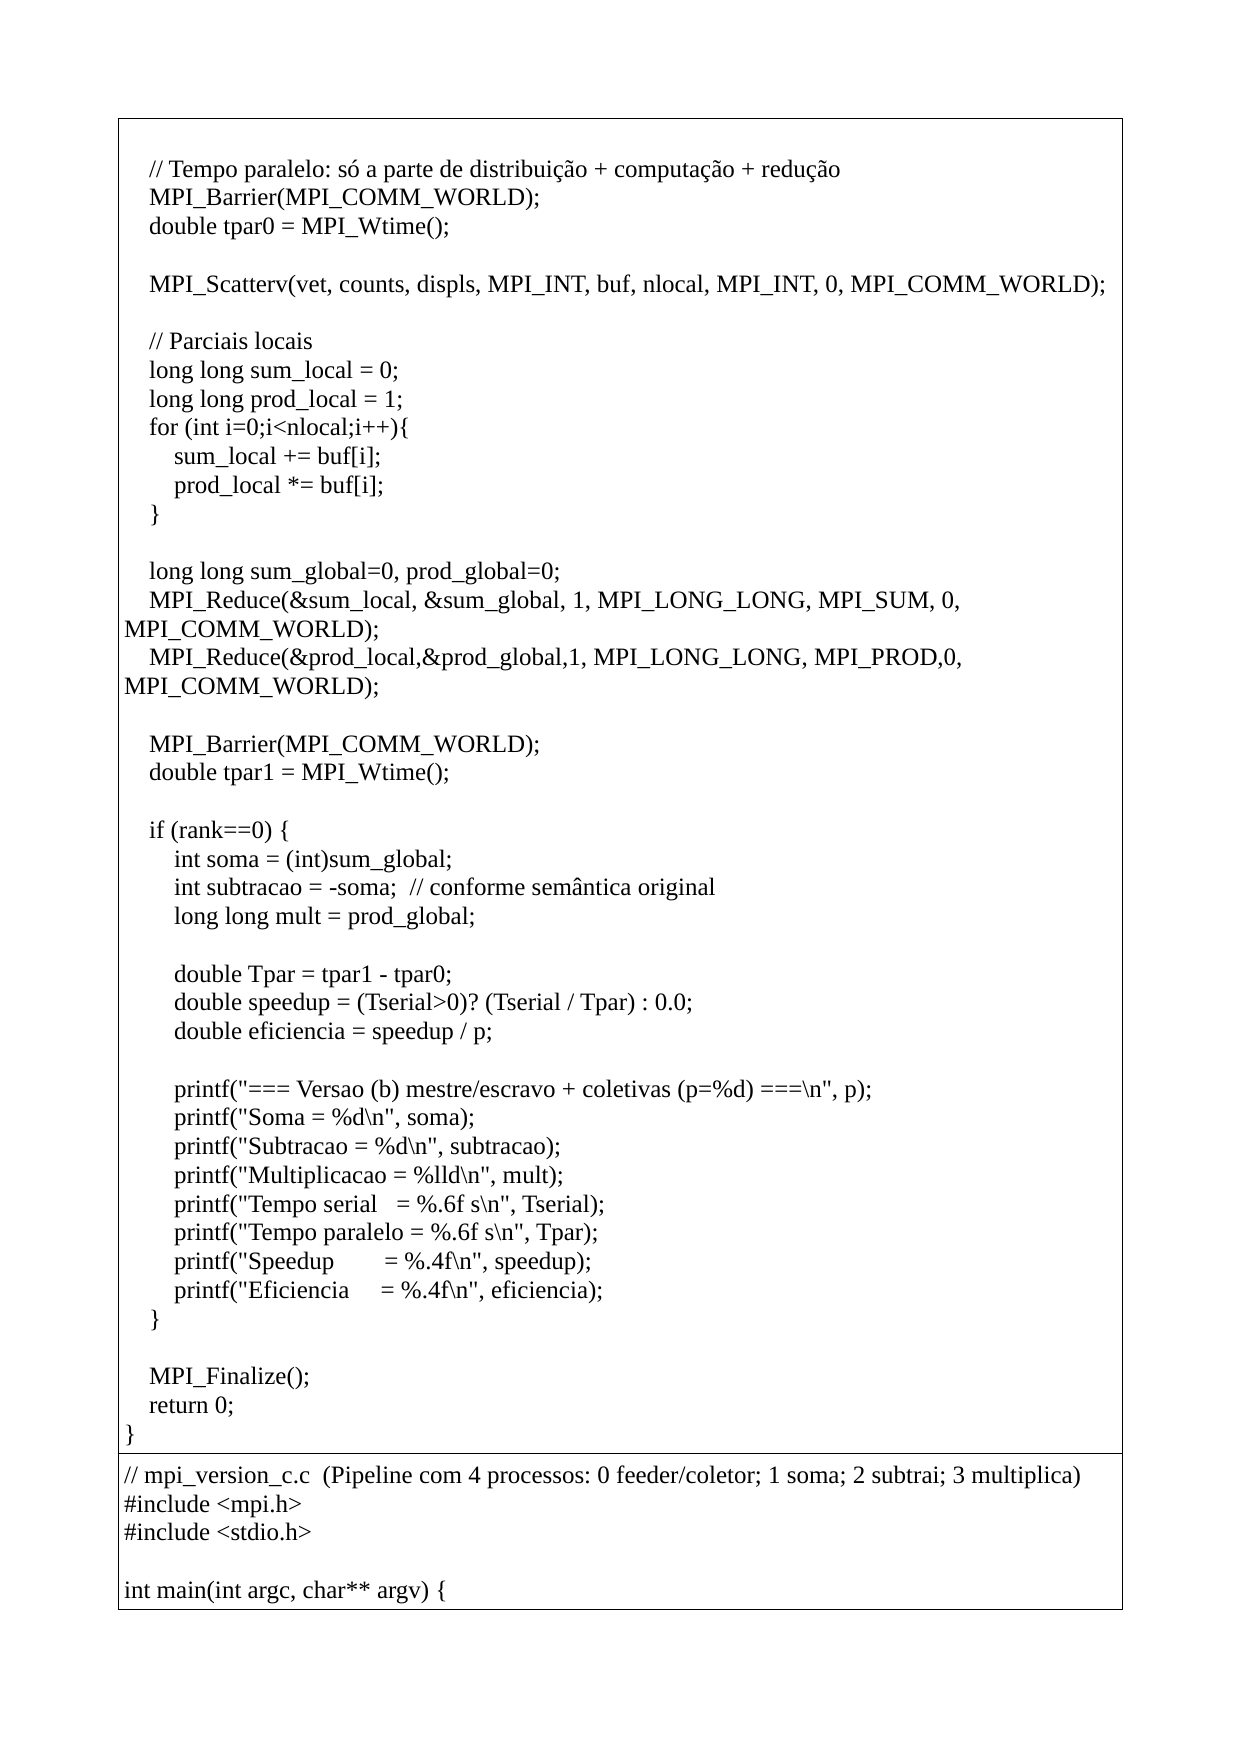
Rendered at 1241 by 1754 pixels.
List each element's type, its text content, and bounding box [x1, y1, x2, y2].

table_cell // mpi_version_c.c (Pipeline com 4 processos: 0 feeder/coletor; 1 soma; 2 subtrai; 3 multiplica) #include <mpi.h> #include <stdio.h> int main(int argc, char** argv) { [119, 1454, 1122, 1609]
table_cell // Tempo paralelo: só a parte de distribuição + computação + redução MPI_Barrier(MPI_COMM_WORLD); double tpar0 = MPI_Wtime(); MPI_Scatterv(vet, counts, displs, MPI_INT, buf, nlocal, MPI_INT, 0, MPI_COMM_WORLD); // Parciais locais long long sum_local = 0; long long prod_local = 1; for (int i=0;i<nlocal;i++){ sum_local += buf[i]; prod_local *= buf[i]; } long long sum_global=0, prod_global=0; MPI_Reduce(&sum_local, &sum_global, 1, MPI_LONG_LONG, MPI_SUM, 0, MPI_COMM_WORLD); MPI_Reduce(&prod_local,&prod_global,1, MPI_LONG_LONG, MPI_PROD,0, MPI_COMM_WORLD); MPI_Barrier(MPI_COMM_WORLD); double tpar1 = MPI_Wtime(); if (rank==0) { int soma = (int)sum_global; int subtracao = -soma; // conforme semântica original long long mult = prod_global; double Tpar = tpar1 - tpar0; double speedup = (Tserial>0)? (Tserial / Tpar) : 0.0; double eficiencia = speedup / p; printf("=== Versao (b) mestre/escravo + coletivas (p=%d) ===\n", p); printf("Soma = %d\n", soma); printf("Subtracao = %d\n", subtracao); printf("Multiplicacao = %lld\n", mult); printf("Tempo serial = %.6f s\n", Tserial); printf("Tempo paralelo = %.6f s\n", Tpar); printf("Speedup = %.4f\n", speedup); printf("Eficiencia = %.4f\n", eficiencia); } MPI_Finalize(); return 0; } [119, 119, 1122, 1453]
